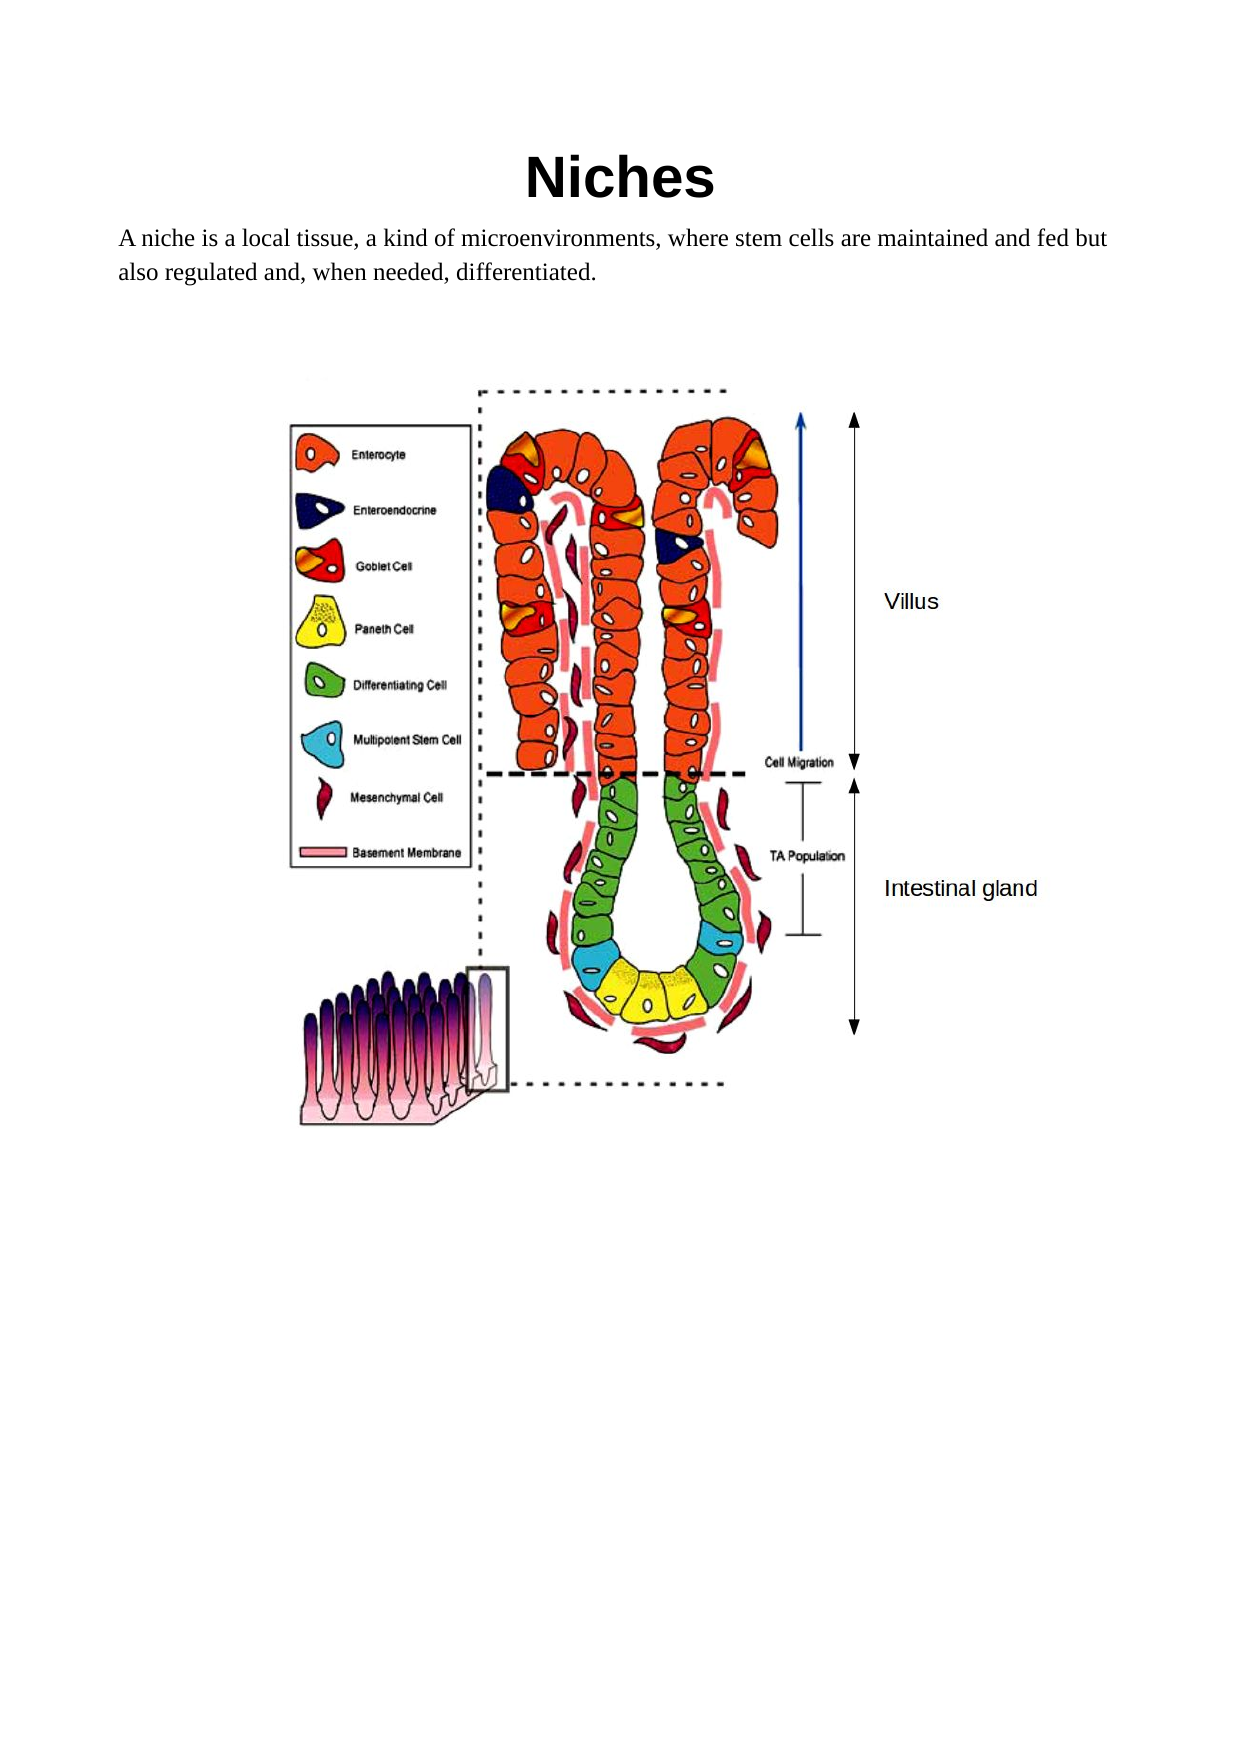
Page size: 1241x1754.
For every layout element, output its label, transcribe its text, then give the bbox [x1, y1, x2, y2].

picture [107, 375, 1112, 1129]
title Niches [118, 143, 1122, 210]
text A niche is a local tissue, a kind of microenvironments, where stem cells are maintained and fed but also regulated and, when needed, differentiated. [118, 223, 1122, 286]
